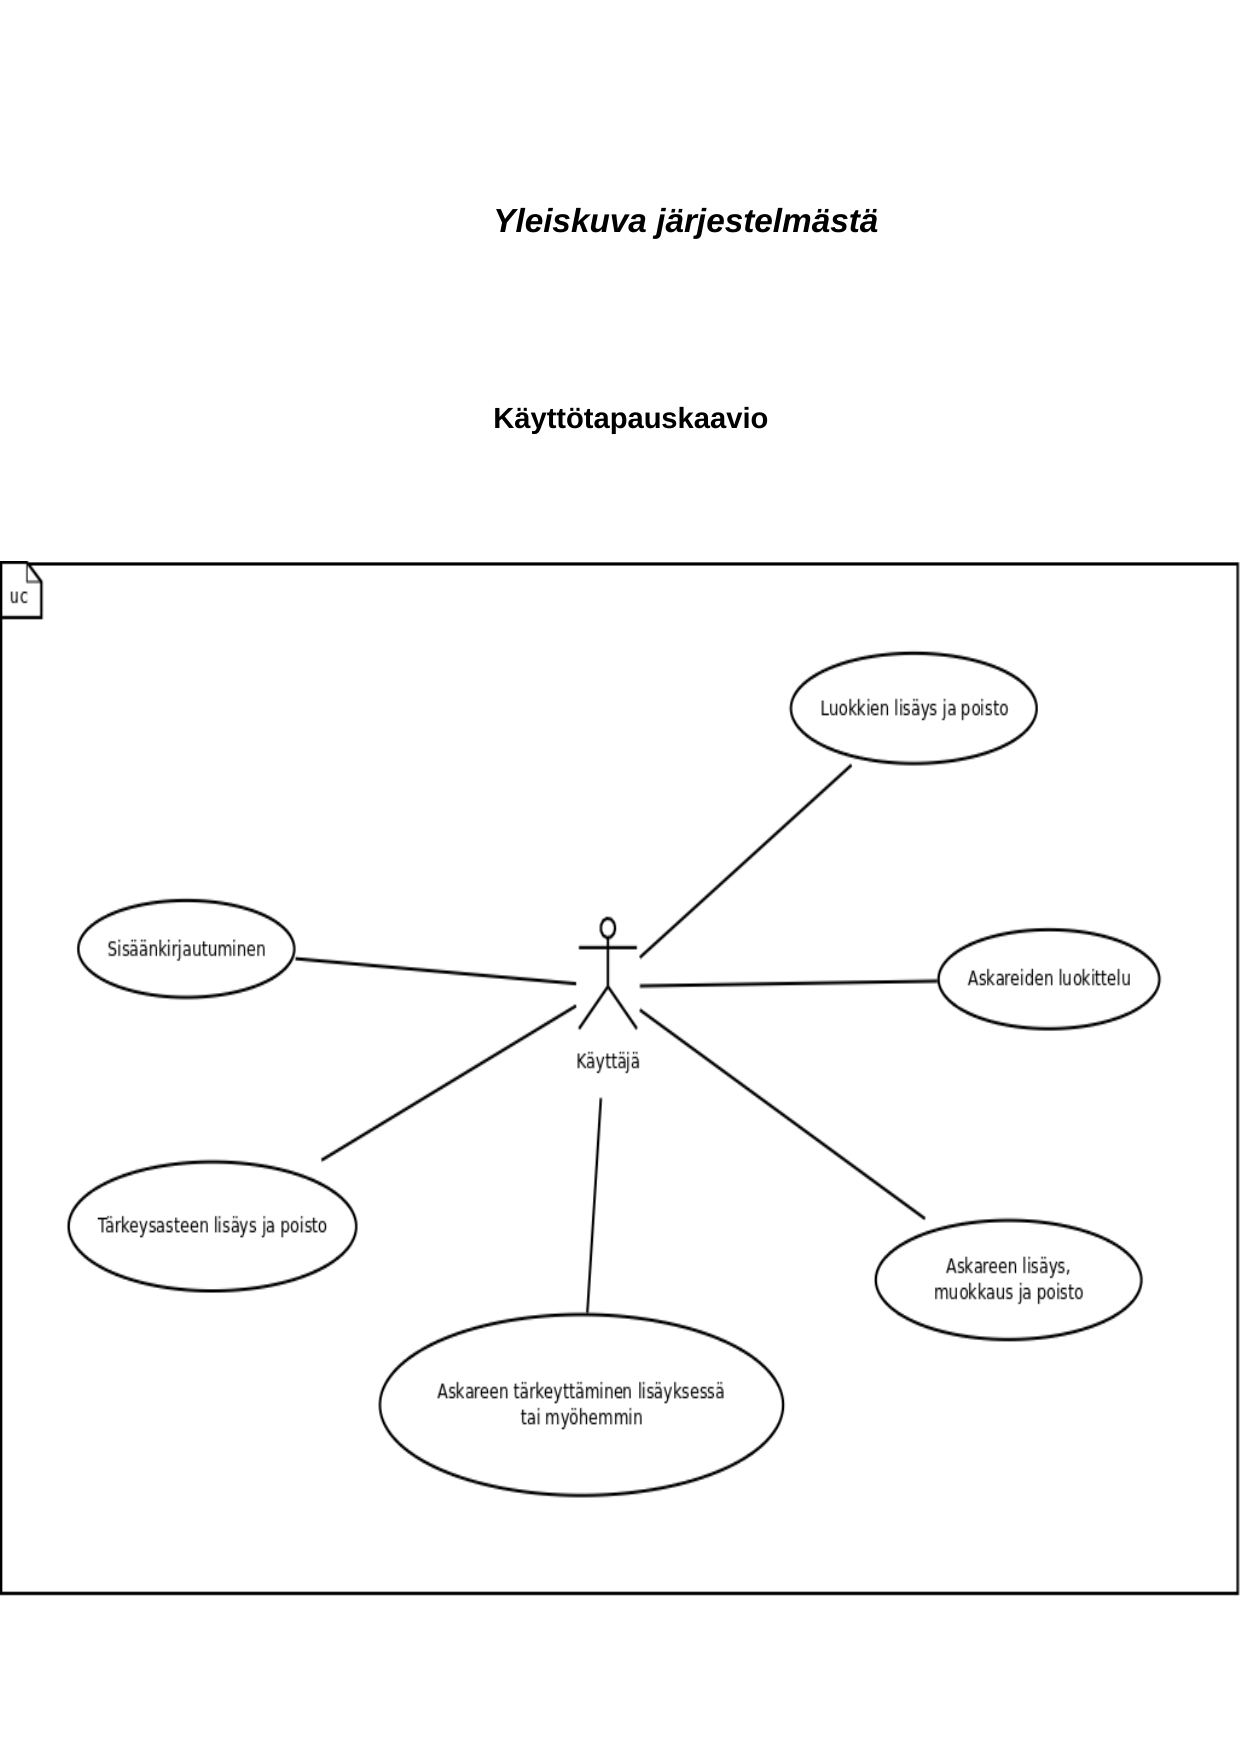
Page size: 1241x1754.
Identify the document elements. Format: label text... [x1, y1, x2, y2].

subtitle Käyttötapauskaavio [493, 401, 1122, 434]
subtitle Yleiskuva järjestelmästä [493, 201, 1122, 240]
picture [0, 561, 1241, 1597]
